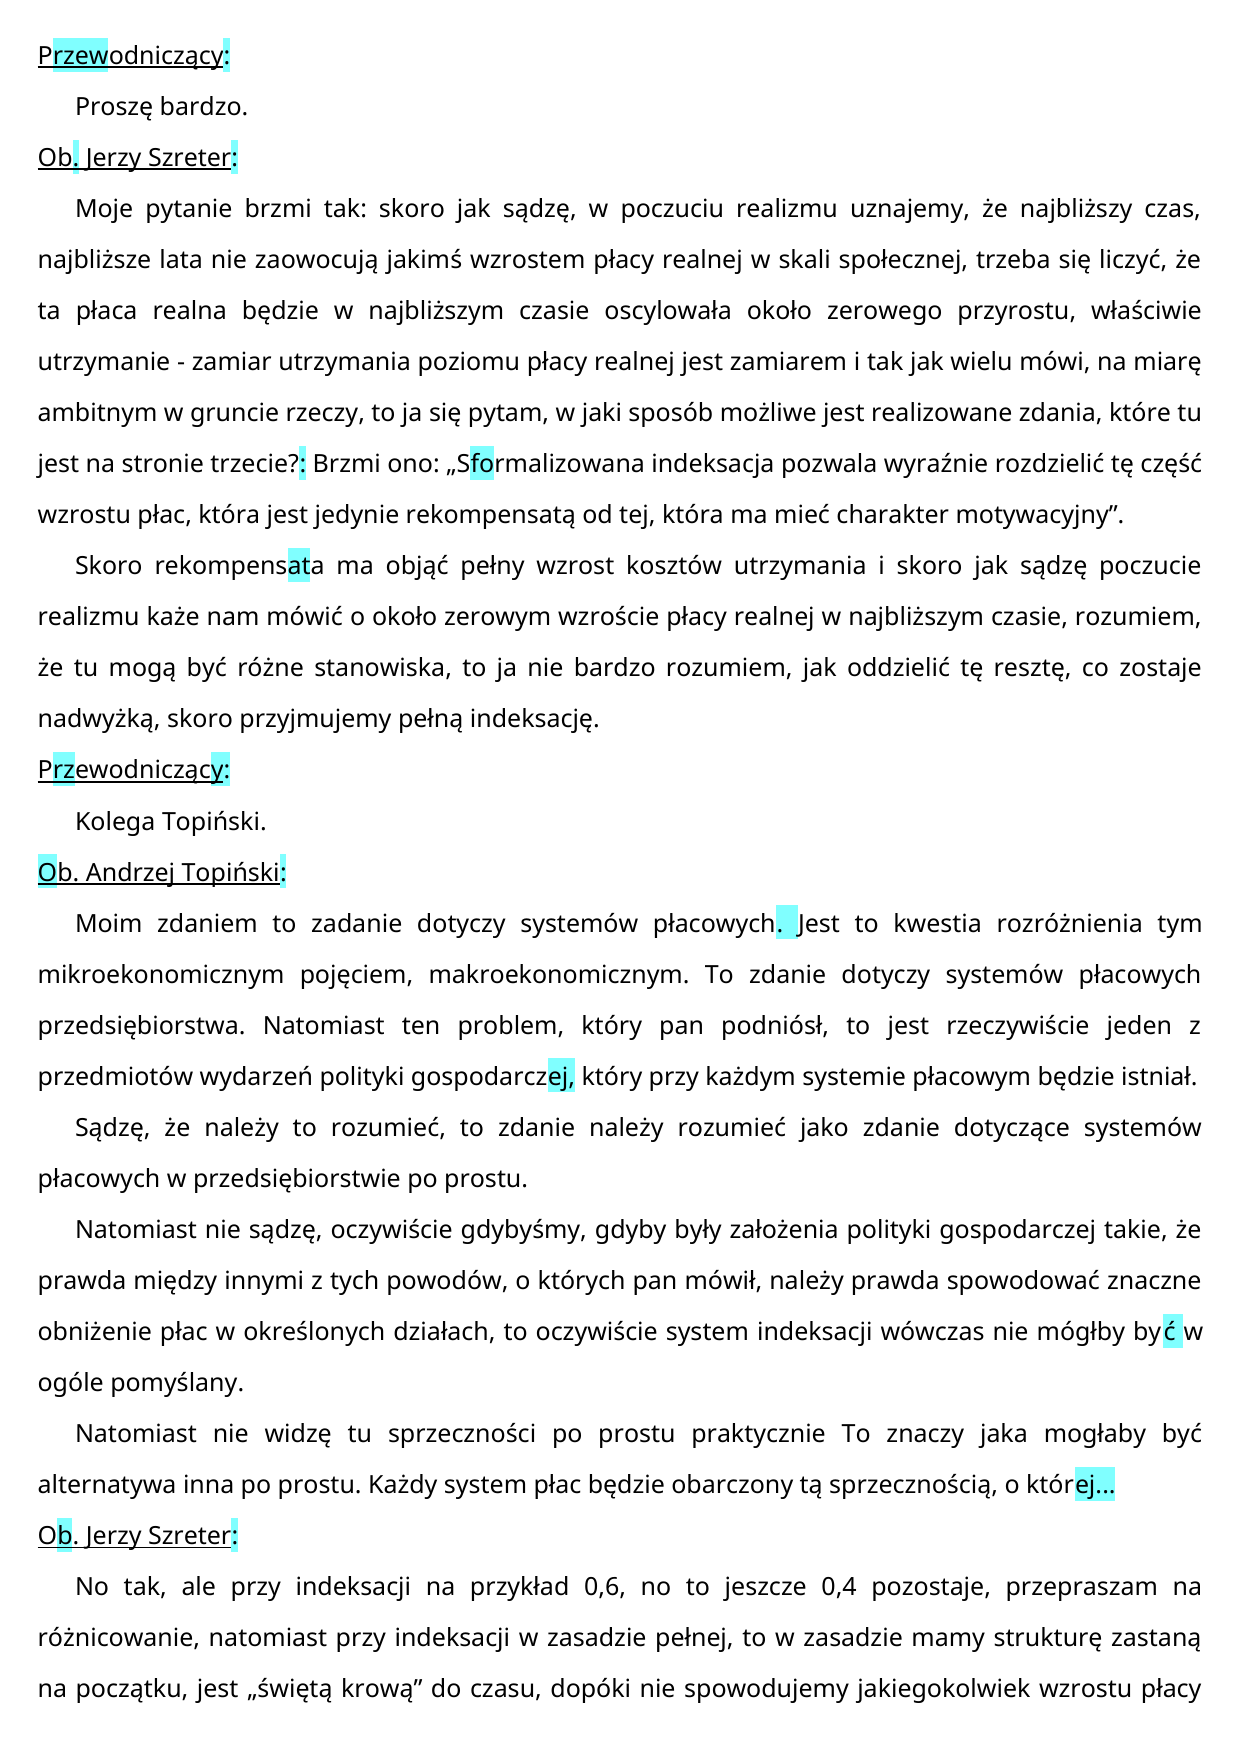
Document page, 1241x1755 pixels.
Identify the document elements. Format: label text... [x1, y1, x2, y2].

text No tak, ale przy indeksacji na przykład 0,6, no to jeszcze 0,4 pozostaje, przepraszam na różnicowanie, natomiast przy indeksacji w zasadzie pełnej, to w zasadzie mamy strukturę zastaną na początku, jest „świętą krową” do czasu, dopóki nie spowodujemy jakiegokolwiek wzrostu płacy [37, 1569, 1203, 1705]
text Ob. Jerzy Szreter: [37, 1518, 1203, 1552]
text Kolega Topiński. [37, 803, 1203, 837]
text Przewodniczący: [37, 752, 1203, 786]
text Moim zdaniem to zadanie dotyczy systemów płacowych. Jest to kwestia rozróżnienia tym mikroekonomicznym pojęciem, makroekonomicznym. To zdanie dotyczy systemów płacowych przedsiębiorstwa. Natomiast ten problem, który pan podniósł, to jest rzeczywiście jeden z przedmiotów wydarzeń polityki gospodarczej, który przy każdym systemie płacowym będzie istniał. [37, 905, 1203, 1092]
text Ob. Andrzej Topiński: [37, 854, 1203, 888]
text Natomiast nie sądzę, oczywiście gdybyśmy, gdyby były założenia polityki gospodarczej takie, że prawda między innymi z tych powodów, o których pan mówił, należy prawda spowodować znaczne obniżenie płac w określonych działach, to oczywiście system indeksacji wówczas nie mógłby być w ogóle pomyślany. [37, 1211, 1203, 1399]
text Przewodniczący: [37, 37, 1203, 72]
text Sądzę, że należy to rozumieć, to zdanie należy rozumieć jako zdanie dotyczące systemów płacowych w przedsiębiorstwie po prostu. [37, 1109, 1203, 1194]
text Ob. Jerzy Szreter: [37, 139, 1203, 174]
text Natomiast nie widzę tu sprzeczności po prostu praktycznie To znaczy jaka mogłaby być alternatywa inna po prostu. Każdy system płac będzie obarczony tą sprzecznością, o której... [37, 1416, 1203, 1501]
text Proszę bardzo. [37, 88, 1203, 123]
text Skoro rekompensata ma objąć pełny wzrost kosztów utrzymania i skoro jak sądzę poczucie realizmu każe nam mówić o około zerowym wzroście płacy realnej w najbliższym czasie, rozumiem, że tu mogą być różne stanowiska, to ja nie bardzo rozumiem, jak oddzielić tę resztę, co zostaje nadwyżką, skoro przyjmujemy pełną indeksację. [37, 548, 1203, 735]
text Moje pytanie brzmi tak: skoro jak sądzę, w poczuciu realizmu uznajemy, że najbliższy czas, najbliższe lata nie zaowocują jakimś wzrostem płacy realnej w skali społecznej, trzeba się liczyć, że ta płaca realna będzie w najbliższym czasie oscylowała około zerowego przyrostu, właściwie utrzymanie - zamiar utrzymania poziomu płacy realnej jest zamiarem i tak jak wielu mówi, na miarę ambitnym w gruncie rzeczy, to ja się pytam, w jaki sposób możliwe jest realizowane zdania, które tu jest na stronie trzecie?: Brzmi ono: „Sformalizowana indeksacja pozwala wyraźnie rozdzielić tę część wzrostu płac, która jest jedynie rekompensatą od tej, która ma mieć charakter motywacyjny”. [37, 191, 1203, 531]
